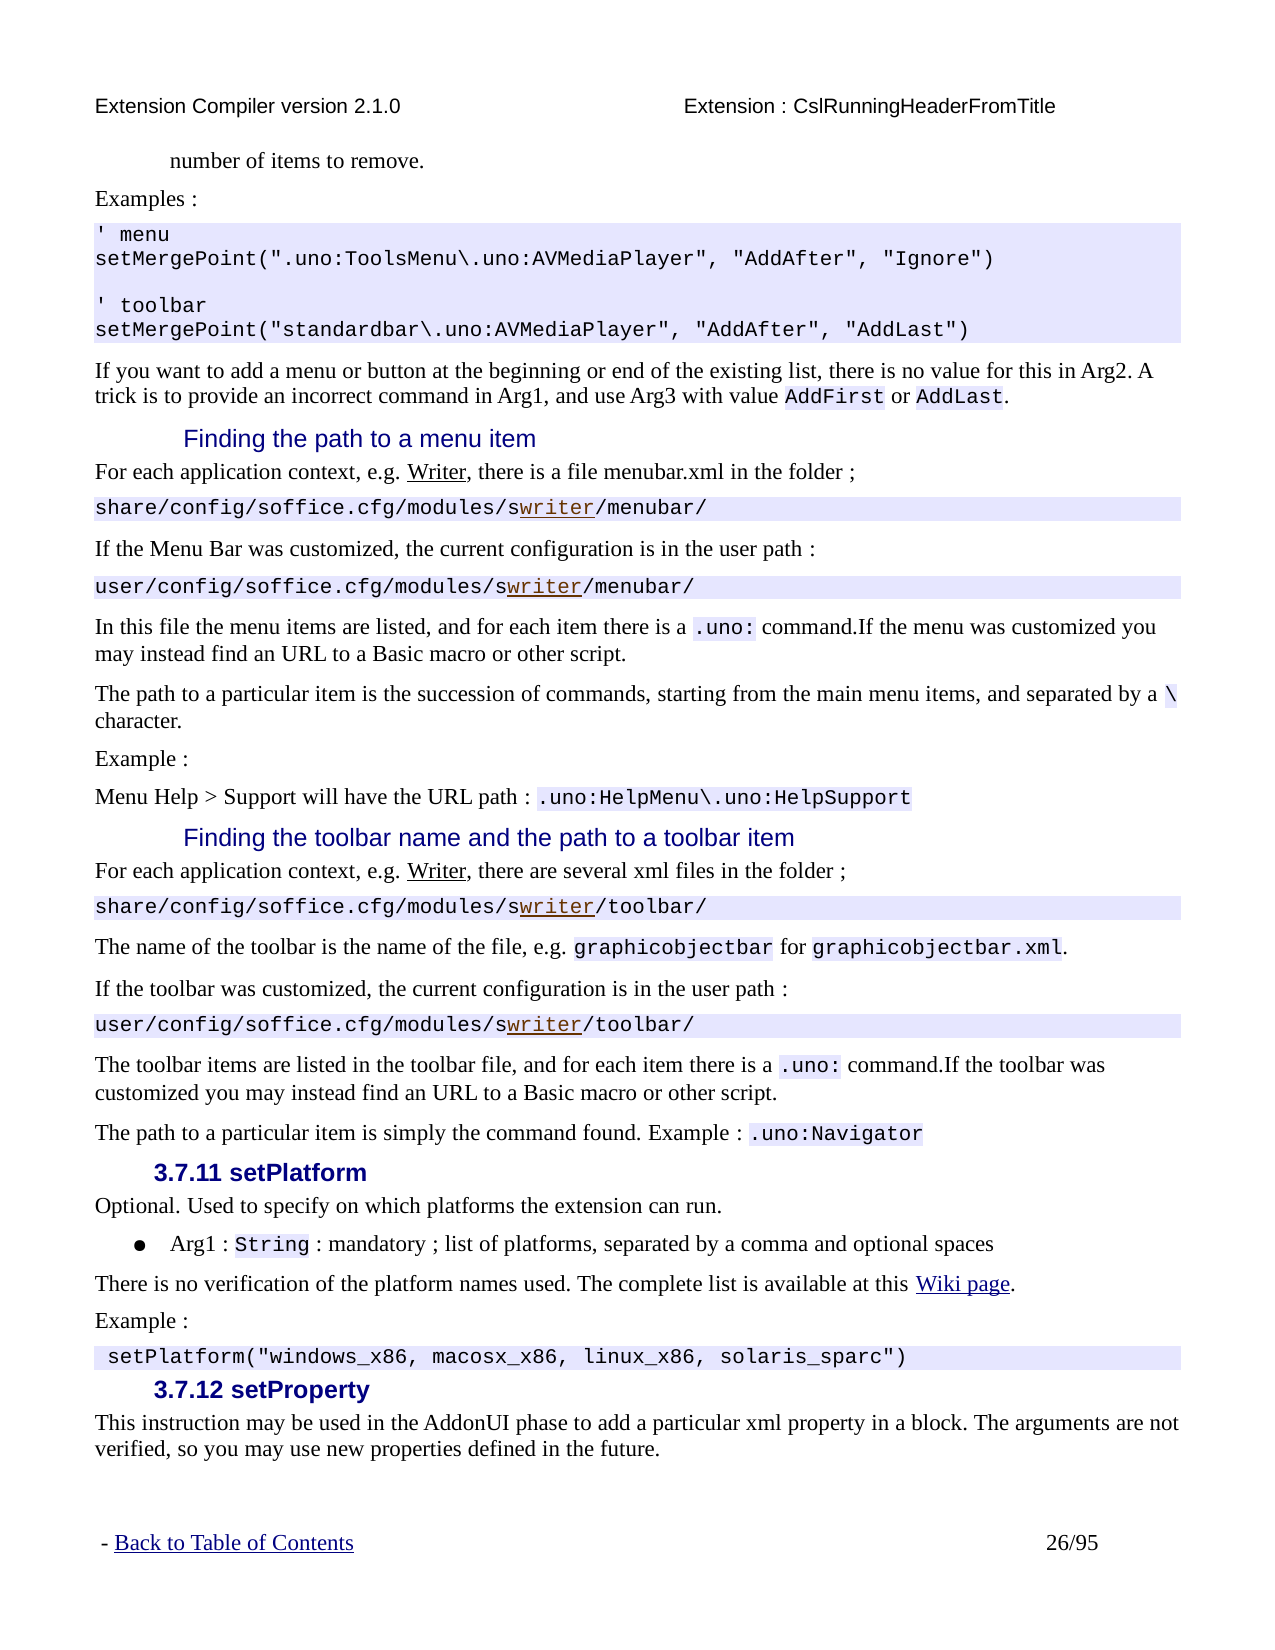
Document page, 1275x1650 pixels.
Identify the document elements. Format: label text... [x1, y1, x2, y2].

text user/config/soffice.cfg/modules/swriter/menubar/ [94, 576, 507, 599]
text The path to a particular item is simply the command found. Example : .uno:Navigator [94, 1119, 1181, 1146]
text share/config/soffice.cfg/modules/swriter/menubar/ [94, 497, 520, 521]
text If the Menu Bar was customized, the current configuration is in the user path : [94, 536, 1181, 561]
text The name of the toolbar is the name of the file, e.g. graphicobjectbar for graphicobjectbar.xml. [94, 934, 1181, 961]
text The path to a particular item is the succession of commands, starting from the main menu items, and separated by a \ character. [94, 681, 1181, 734]
text For each application context, e.g. Writer, there is a file menubar.xml in the folder ; [94, 459, 1181, 484]
subtitle Finding the path to a menu item [183, 425, 1181, 453]
text ' menu [94, 223, 1181, 247]
text setMergePoint(".uno:ToolsMenu\.uno:AVMediaPlayer", "AddAfter", "Ignore") [94, 247, 1181, 271]
text Example : [94, 746, 1181, 772]
text setPlatform("windows_x86, macosx_x86, linux_x86, solaris_sparc") [94, 1346, 1181, 1370]
text In this file the menu items are listed, and for each item there is a .uno: command.If the menu was customized you may instead find an URL to a Basic macro or other script. [94, 614, 1181, 667]
text Optional. Used to specify on which platforms the extension can run. [94, 1193, 1181, 1218]
text ' toolbar [94, 295, 1181, 319]
text user/config/soffice.cfg/modules/swriter/menubar/ [582, 576, 1181, 599]
text There is no verification of the platform names used. The complete list is available at this Wiki page. [94, 1270, 1181, 1296]
text share/config/soffice.cfg/modules/swriter/toolbar/ [594, 896, 1181, 920]
list number of items to remove. [132, 147, 1181, 173]
text For each application context, e.g. Writer, there are several xml files in the folder ; [94, 858, 1181, 883]
text setMergePoint("standardbar\.uno:AVMediaPlayer", "AddAfter", "AddLast") [94, 319, 1181, 343]
subtitle setPlatform [153, 1159, 1181, 1187]
text This instruction may be used in the AddonUI phase to add a particular xml property in a block. The arguments are not verified, so you may use new properties defined in the future. [94, 1410, 1181, 1461]
subtitle Finding the toolbar name and the path to a toolbar item [183, 824, 1181, 852]
text user/config/soffice.cfg/modules/swriter/toolbar/ [582, 1014, 1181, 1038]
text If the toolbar was customized, the current configuration is in the user path : [94, 976, 1181, 1001]
list Arg1 : String : mandatory ; list of platforms, separated by a comma and optional spaces [132, 1231, 1181, 1258]
text Example : [94, 1308, 1181, 1334]
text The toolbar items are listed in the toolbar file, and for each item there is a .uno: command.If the toolbar was customized you may instead find an URL to a Basic macro or other script. [94, 1052, 1181, 1105]
subtitle setProperty [153, 1376, 1181, 1404]
text If you want to add a menu or button at the beginning or end of the existing list, there is no value for this in Arg2. A trick is to provide an incorrect command in Arg1, and use Arg3 with value AddFirst or AddLast. [94, 358, 1181, 410]
text share/config/soffice.cfg/modules/swriter/toolbar/ [94, 896, 520, 920]
text user/config/soffice.cfg/modules/swriter/toolbar/ [94, 1014, 507, 1038]
text Menu Help > Support will have the URL path : .uno:HelpMenu\.uno:HelpSupport [94, 784, 1181, 811]
text Examples : [94, 186, 1181, 211]
text share/config/soffice.cfg/modules/swriter/menubar/ [594, 497, 1181, 521]
